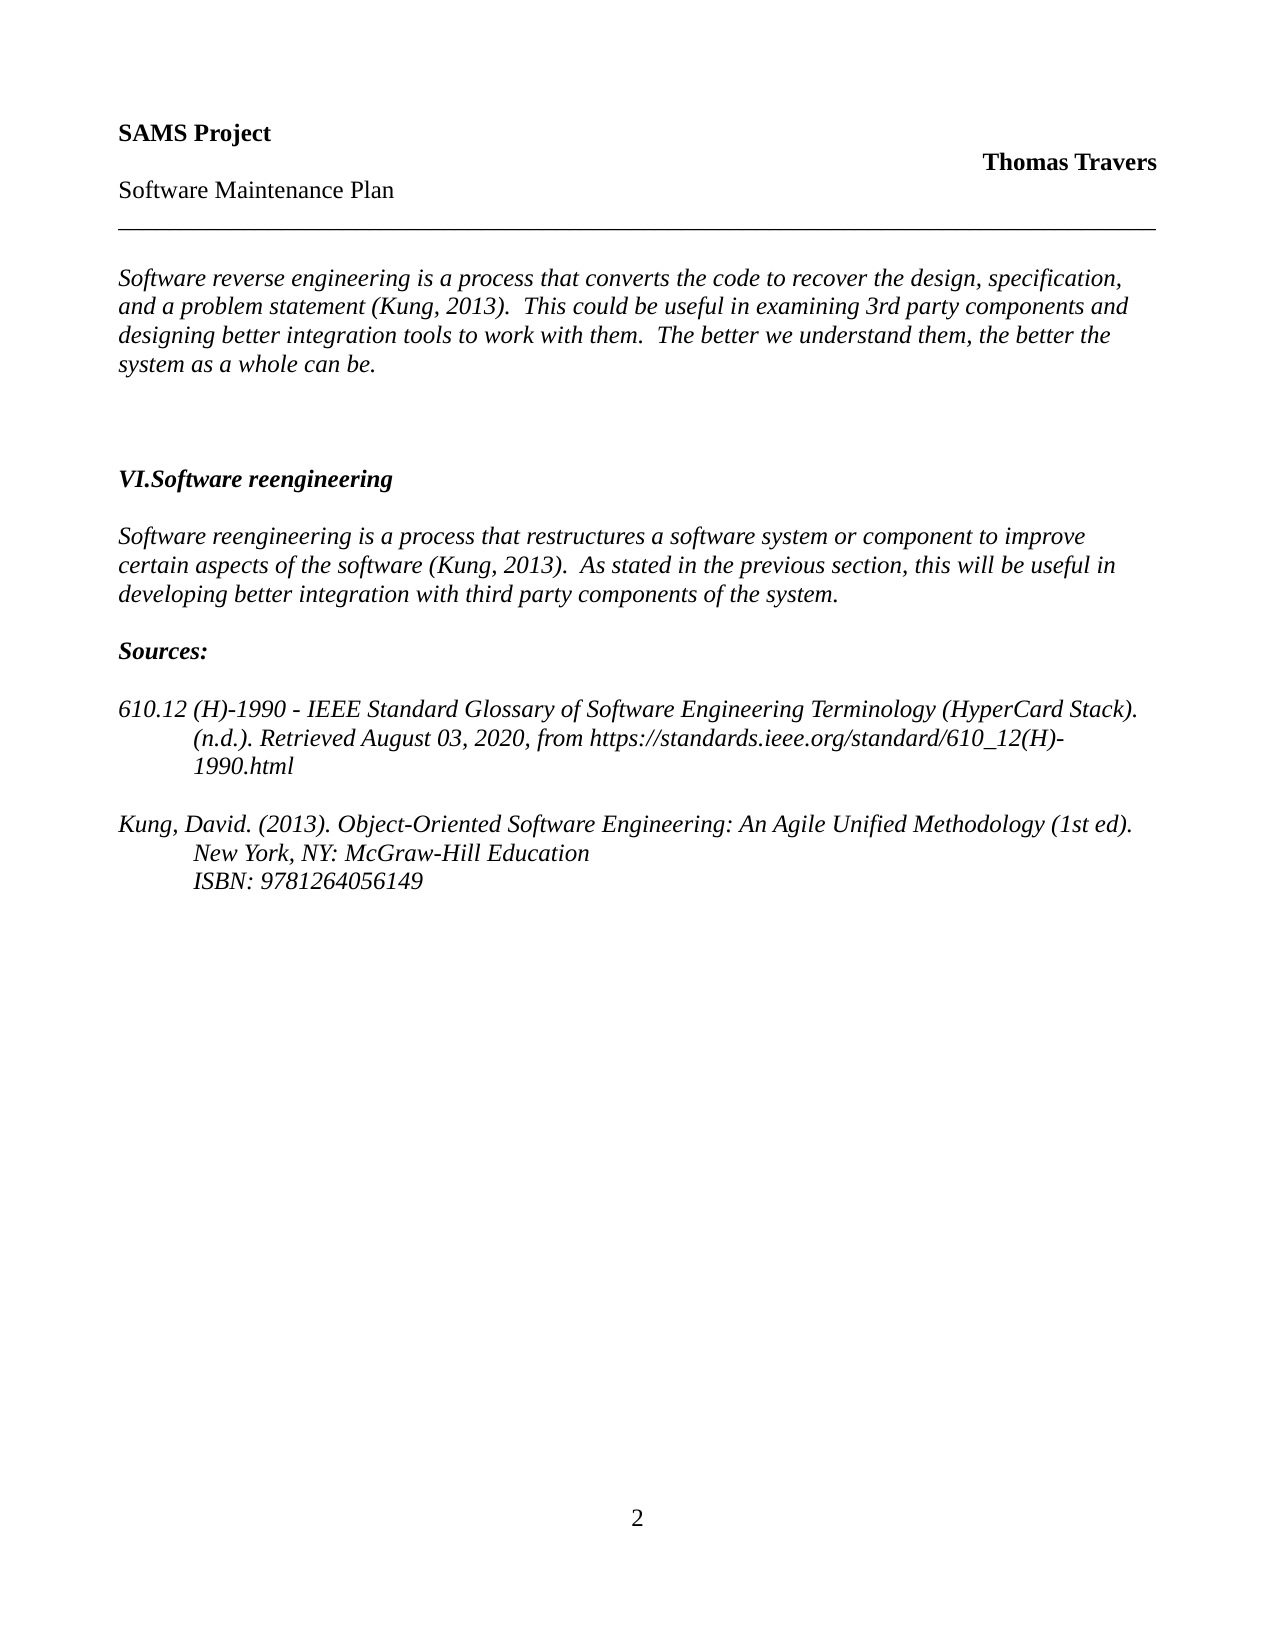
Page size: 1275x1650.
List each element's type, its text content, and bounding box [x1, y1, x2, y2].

text Software reengineering is a process that restructures a software system or component to improve certain aspects of the software (Kung, 2013). As stated in the previous section, this will be useful in developing better integration with third party components of the system. [118, 521, 1157, 608]
text VI.Software reengineering [118, 464, 1157, 493]
text New York, NY: McGraw-Hill Education [193, 838, 1157, 866]
text Sources: [118, 636, 1157, 665]
text Software reverse engineering is a process that converts the code to recover the design, specification, and a problem statement (Kung, 2013). This could be useful in examining 3rd party components and designing better integration tools to work with them. The better we understand them, the better the system as a whole can be. [118, 263, 1157, 378]
text (n.d.). Retrieved August 03, 2020, from https://standards.ieee.org/standard/610_12(H)-1990.html [193, 723, 1157, 780]
text 610.12 (H)-1990 - IEEE Standard Glossary of Software Engineering Terminology (HyperCard Stack). [118, 694, 1157, 723]
text Kung, David. (2013). Object-Oriented Software Engineering: An Agile Unified Methodology (1st ed). [118, 809, 1157, 838]
text ISBN: 9781264056149 [193, 866, 1157, 895]
